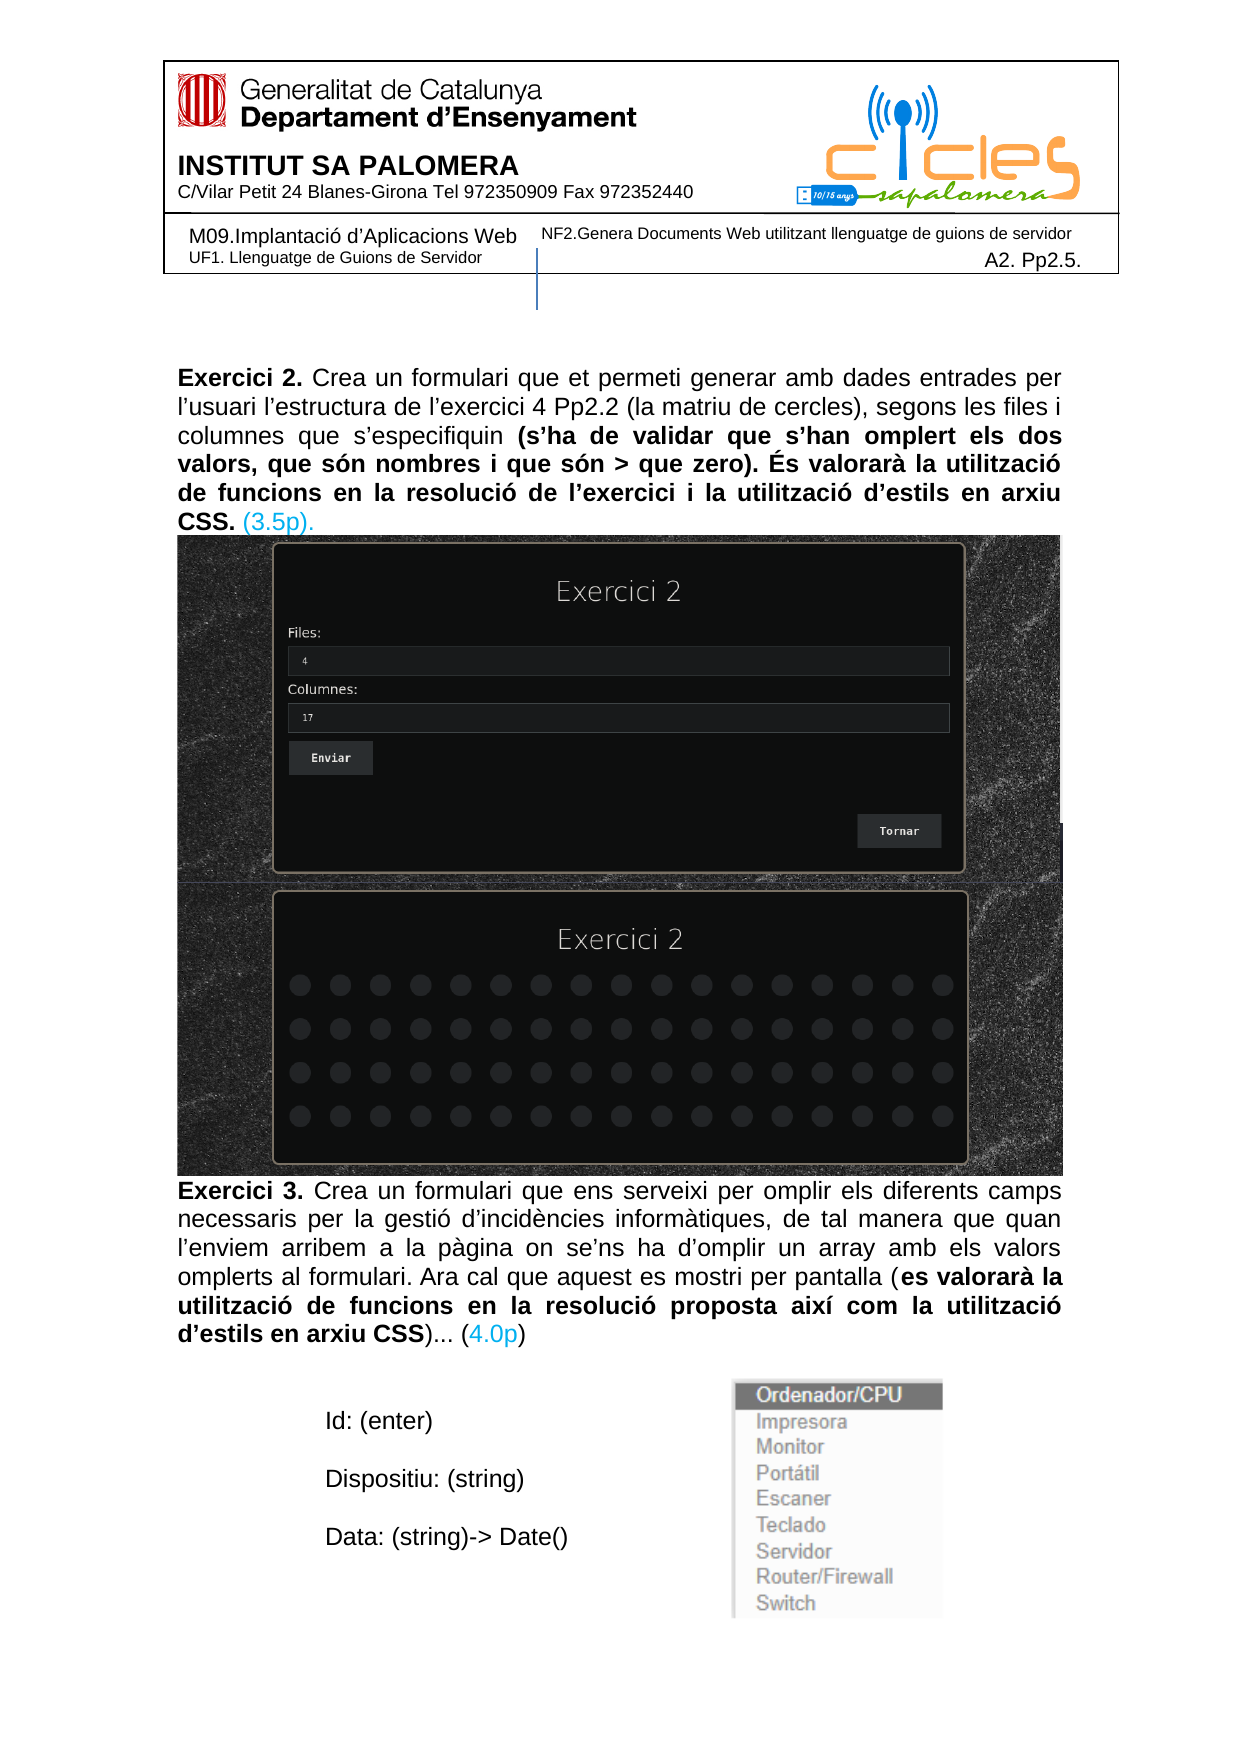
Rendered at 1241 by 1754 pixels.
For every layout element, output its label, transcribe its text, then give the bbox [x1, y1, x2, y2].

picture [177, 535, 1063, 1176]
text Exercici 2. Crea un formulari que et permeti generar amb dades entrades per l’usuari l’estructura de l’exercici 4 Pp2.2 (la matriu de cercles), segons les files i columnes que s’especifiquin (s’ha de validar que s’han omplert els dos valors, que són nombres i que són > que zero). És valorarà la utilització de funcions en la resolució de l’exercici i la utilització d’estils en arxiu CSS. (3.5p). [177, 363, 1063, 535]
picture [791, 71, 1085, 218]
picture [731, 1371, 962, 1644]
text [962, 1464, 1063, 1493]
text [962, 1522, 1063, 1551]
text Id: (enter) [177, 1406, 731, 1435]
text Exercici 3. Crea un formulari que ens serveixi per omplir els diferents camps necessaris per la gestió d’incidències informàtiques, de tal manera que quan l’enviem arribem a la pàgina on se’ns ha d’omplir un array amb els valors omplerts al formulari. Ara cal que aquest es mostri per pantalla (es valorarà la utilització de funcions en la resolució proposta així com la utilització d’estils en arxiu CSS)... (4.0p) [177, 1176, 1063, 1348]
text [962, 1406, 1063, 1435]
text Dispositiu: (string) [177, 1464, 731, 1493]
text Data: (string)-> Date() [177, 1522, 731, 1551]
